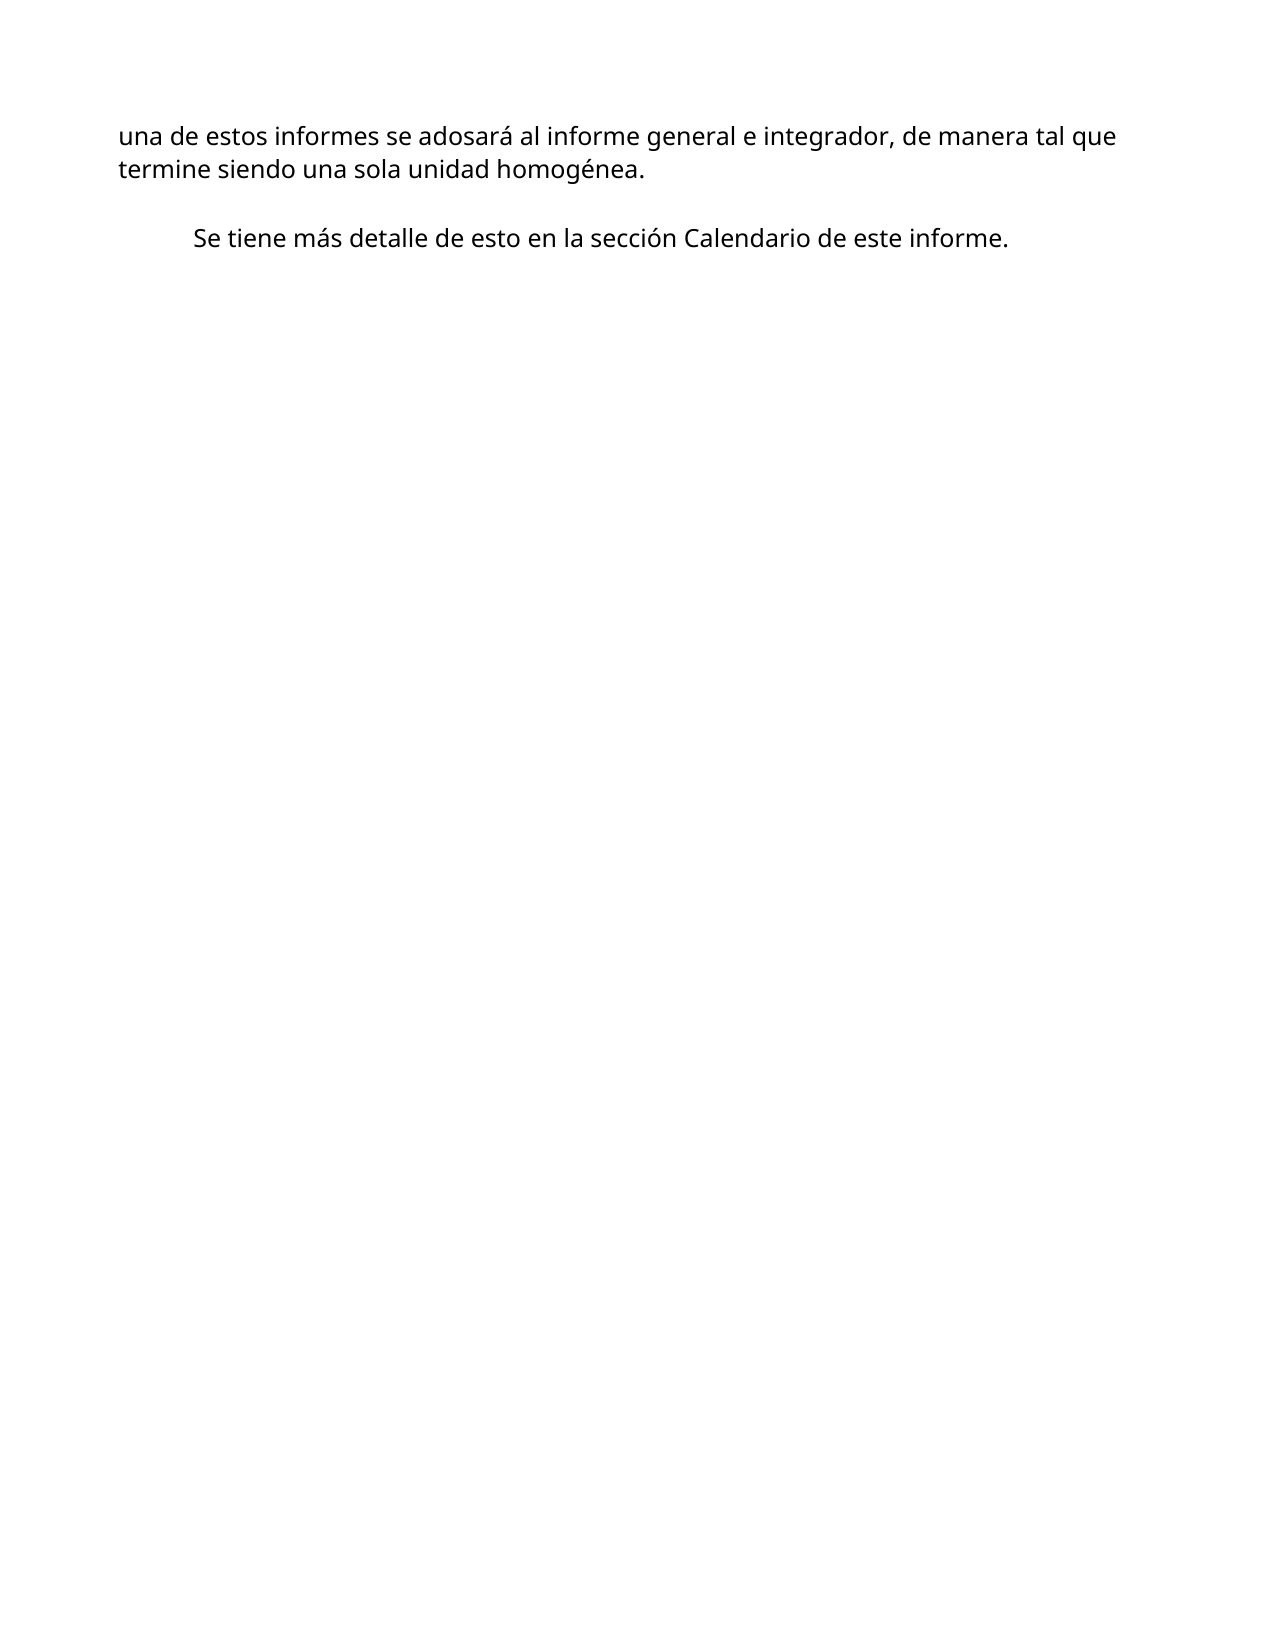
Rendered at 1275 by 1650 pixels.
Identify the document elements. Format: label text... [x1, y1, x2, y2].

text Se tiene más detalle de esto en la sección Calendario de este informe. [118, 220, 1157, 254]
text una de estos informes se adosará al informe general e integrador, de manera tal que termine siendo una sola unidad homogénea. [118, 118, 1157, 186]
